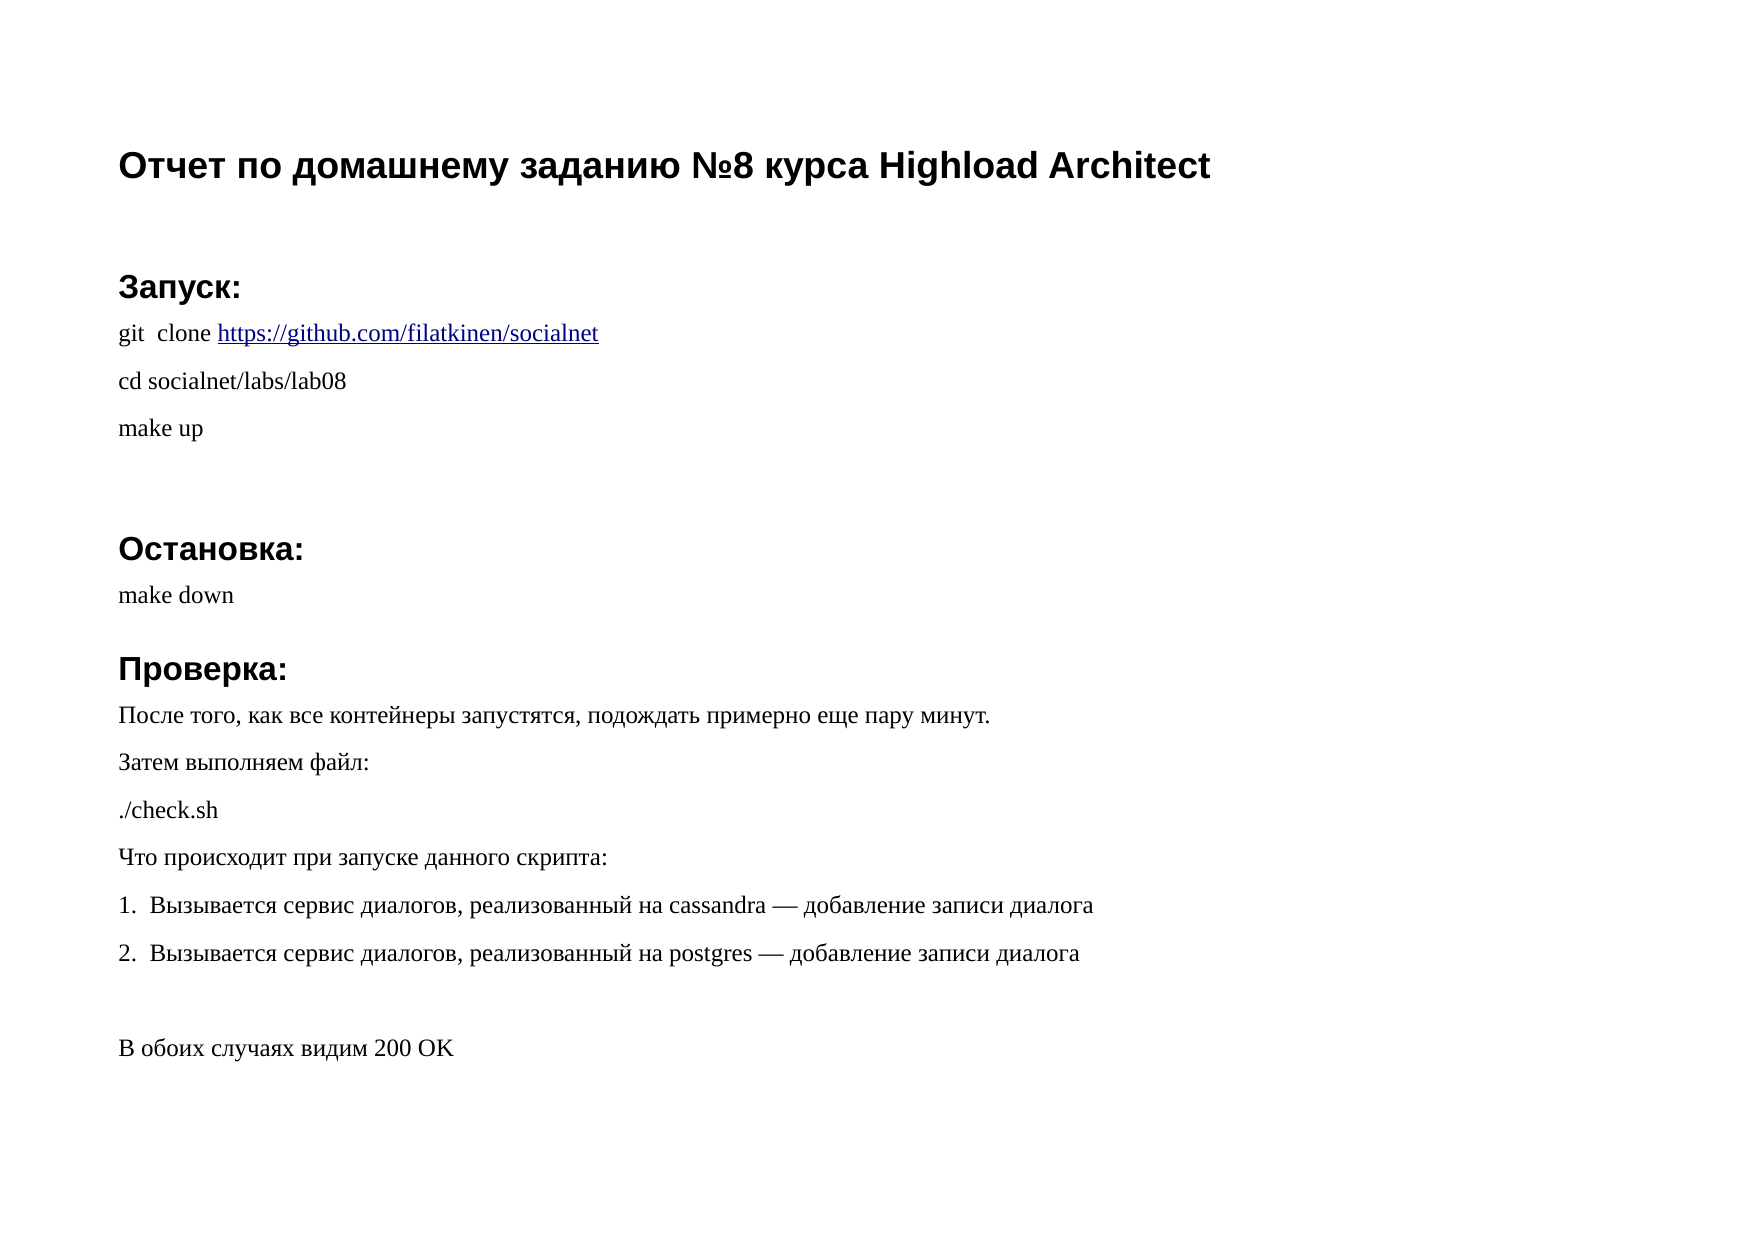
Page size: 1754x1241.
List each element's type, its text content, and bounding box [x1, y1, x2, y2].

text git clone https://github.com/filatkinen/socialnet [118, 318, 1635, 347]
text ./check.sh [118, 795, 1635, 824]
text 2. Вызывается сервис диалогов, реализованный на postgres — добавление записи диалога [118, 938, 1635, 966]
text Что происходит при запуске данного скрипта: [118, 842, 1635, 871]
subtitle Отчет по домашнему заданию №8 курса Highload Architect [118, 143, 1635, 186]
text После того, как все контейнеры запустятся, подождать примерно еще пару минут. [118, 700, 1635, 728]
text 1. Вызывается сервис диалогов, реализованный на cassandra — добавление записи диалога [118, 890, 1635, 919]
subtitle Проверка: [118, 649, 1635, 687]
subtitle Запуск: [118, 267, 1635, 306]
text cd socialnet/labs/lab08 [118, 366, 1635, 394]
text make up [118, 413, 1635, 442]
text make down [118, 580, 1635, 609]
text В обоих случаях видим 200 OK [118, 1033, 1635, 1062]
text Затем выполняем файл: [118, 747, 1635, 776]
subtitle Остановка: [118, 529, 1635, 568]
